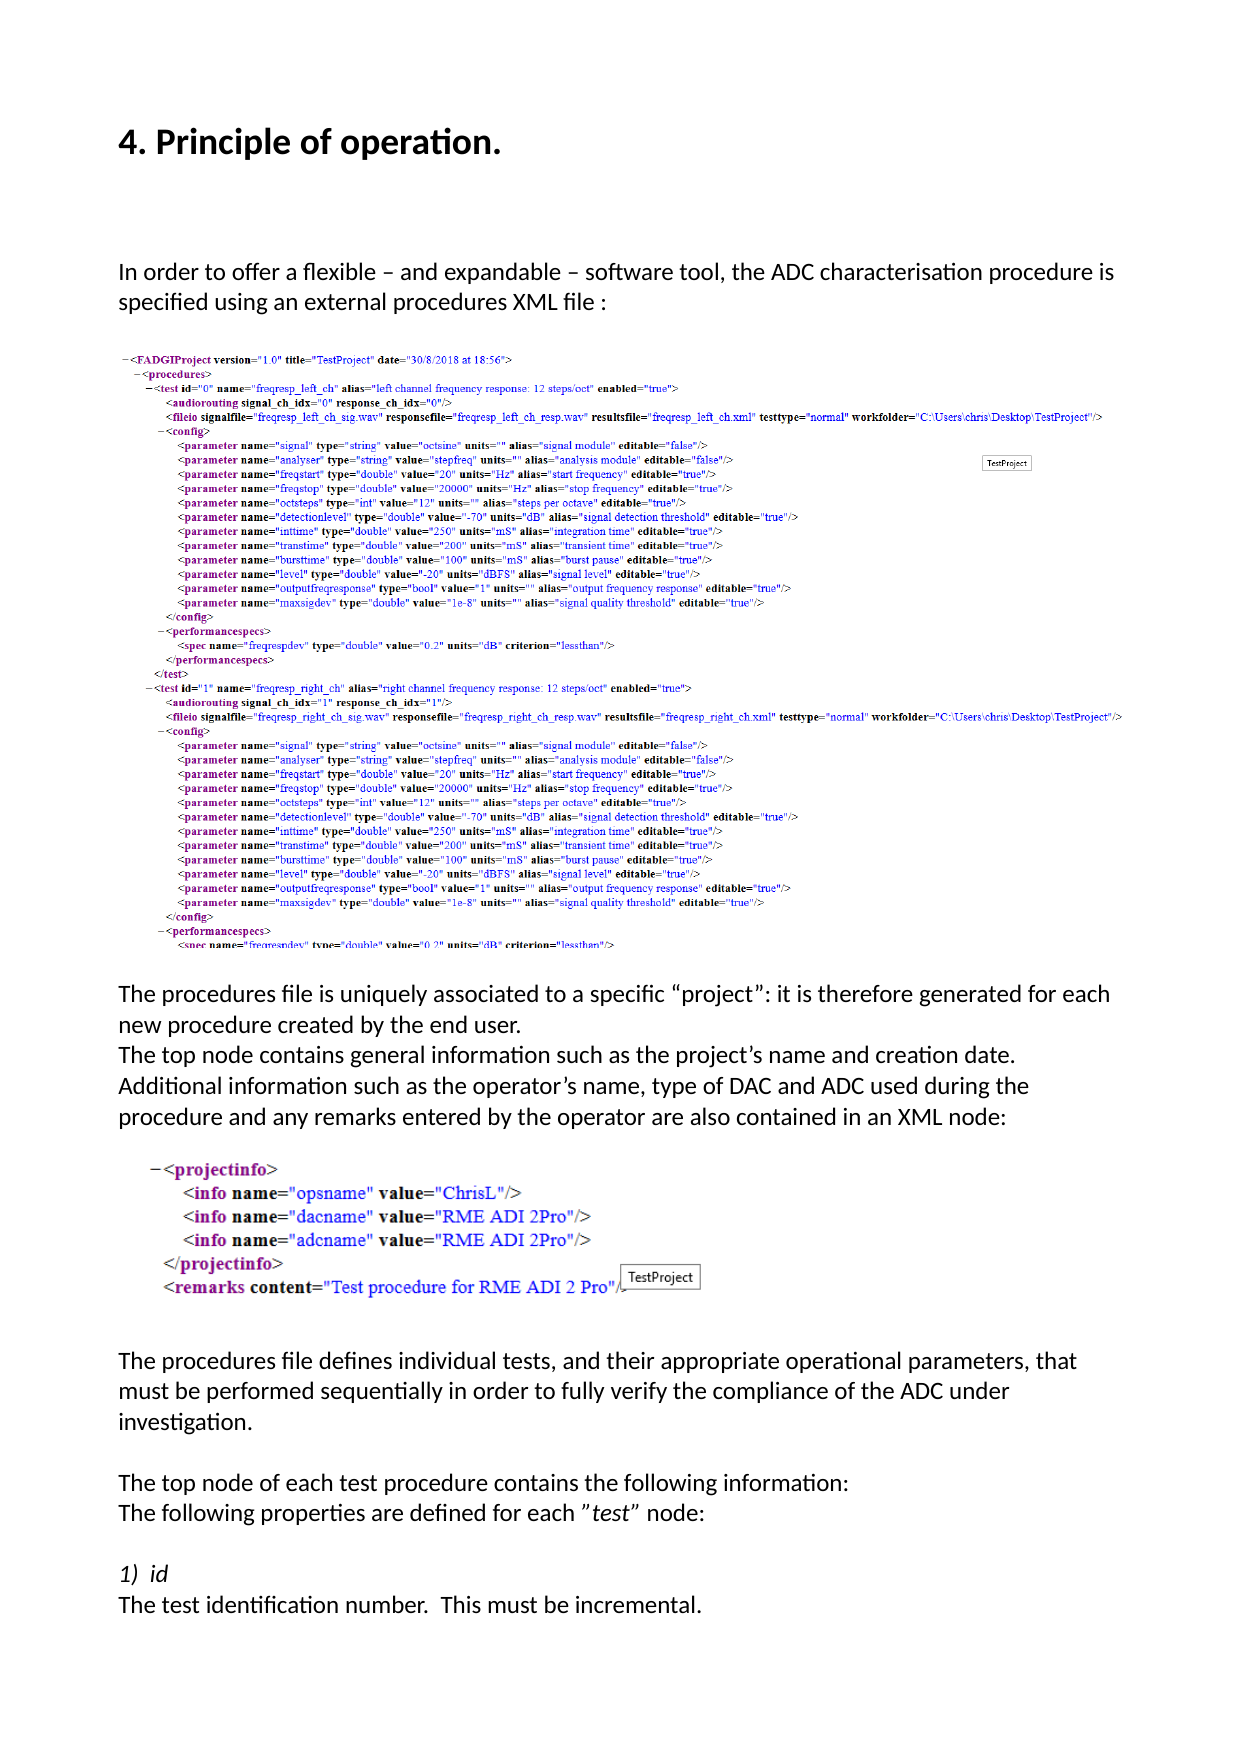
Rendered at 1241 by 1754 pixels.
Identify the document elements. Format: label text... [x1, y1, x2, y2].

text In order to offer a flexible – and expandable – software tool, the ADC characterisation procedure is specified using an external procedures XML file : [118, 256, 1122, 317]
text Additional information such as the operator’s name, type of DAC and ADC used during the procedure and any remarks entered by the operator are also contained in an XML node: [118, 1070, 1122, 1131]
picture [147, 1161, 739, 1301]
text 4. Principle of operation. [118, 118, 1122, 164]
text The top node contains general information such as the project’s name and creation date. [118, 1039, 1122, 1070]
picture [118, 347, 1123, 948]
text The following properties are defined for each ”test” node: [118, 1497, 1122, 1528]
text The procedures file is uniquely associated to a specific “project”: it is therefore generated for each new procedure created by the end user. [118, 978, 1122, 1039]
text 1) id [118, 1558, 1122, 1589]
text The procedures file defines individual tests, and their appropriate operational parameters, that must be performed sequentially in order to fully verify the compliance of the ADC under investigation. [118, 1345, 1122, 1436]
text The test identification number. This must be incremental. [118, 1589, 1122, 1619]
text The top node of each test procedure contains the following information: [118, 1467, 1122, 1497]
